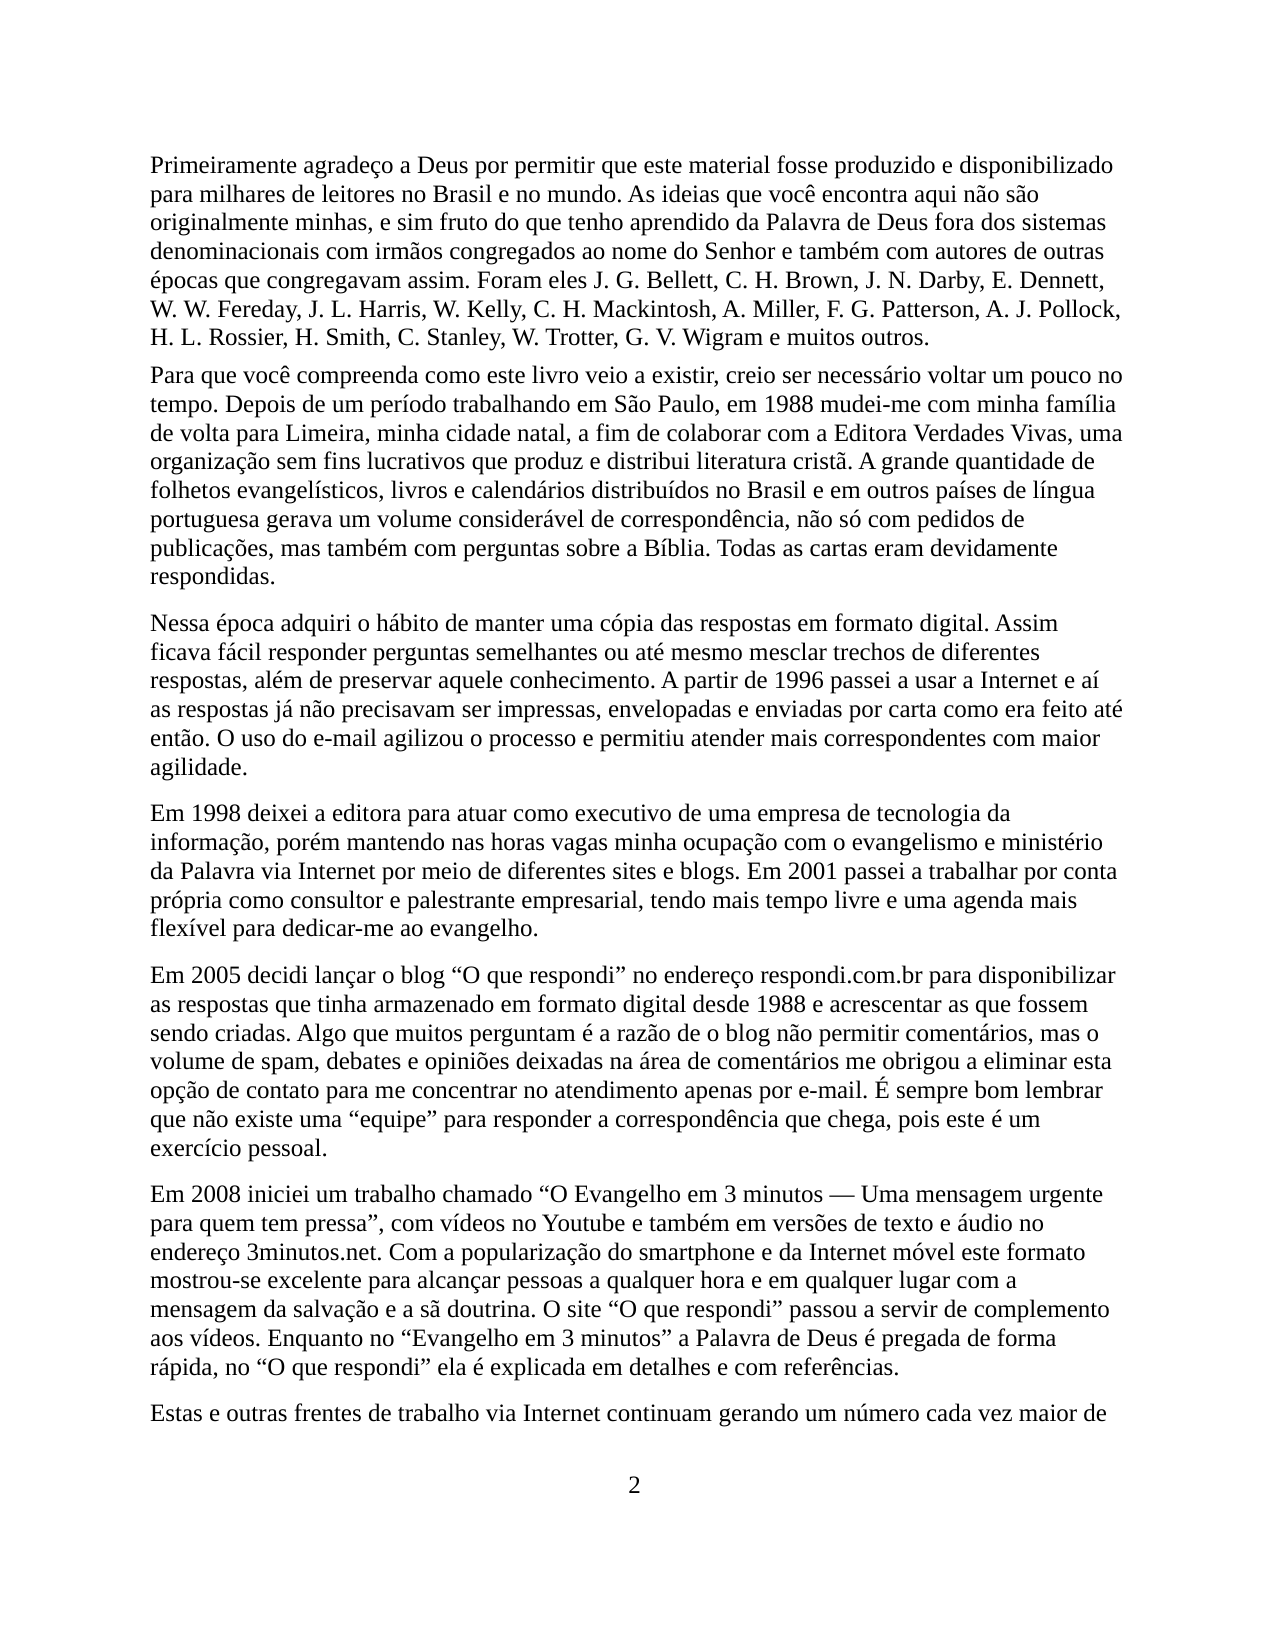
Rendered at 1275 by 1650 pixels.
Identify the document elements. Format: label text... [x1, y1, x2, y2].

text Nessa época adquiri o hábito de manter uma cópia das respostas em formato digital. Assim ficava fácil responder perguntas semelhantes ou até mesmo mesclar trechos de diferentes respostas, além de preservar aquele conhecimento. A partir de 1996 passei a usar a Internet e aí as respostas já não precisavam ser impressas, envelopadas e enviadas por carta como era feito até então. O uso do e-mail agilizou o processo e permitiu atender mais correspondentes com maior agilidade. [150, 608, 1125, 781]
text Em 1998 deixei a editora para atuar como executivo de uma empresa de tecnologia da informação, porém mantendo nas horas vagas minha ocupação com o evangelismo e ministério da Palavra via Internet por meio de diferentes sites e blogs. Em 2001 passei a trabalhar por conta própria como consultor e palestrante empresarial, tendo mais tempo livre e uma agenda mais flexível para dedicar-me ao evangelho. [150, 798, 1125, 942]
text Em 2008 iniciei um trabalho chamado “O Evangelho em 3 minutos — Uma mensagem urgente para quem tem pressa”, com vídeos no Youtube e também em versões de texto e áudio no endereço 3minutos.net. Com a popularização do smartphone e da Internet móvel este formato mostrou-se excelente para alcançar pessoas a qualquer hora e em qualquer lugar com a mensagem da salvação e a sã doutrina. O site “O que respondi” passou a servir de complemento aos vídeos. Enquanto no “Evangelho em 3 minutos” a Palavra de Deus é pregada de forma rápida, no “O que respondi” ela é explicada em detalhes e com referências. [150, 1179, 1125, 1381]
text Para que você compreenda como este livro veio a existir, creio ser necessário voltar um pouco no tempo. Depois de um período trabalhando em São Paulo, em 1988 mudei-me com minha família de volta para Limeira, minha cidade natal, a fim de colaborar com a Editora Verdades Vivas, uma organização sem fins lucrativos que produz e distribui literatura cristã. A grande quantidade de folhetos evangelísticos, livros e calendários distribuídos no Brasil e em outros países de língua portuguesa gerava um volume considerável de correspondência, não só com pedidos de publicações, mas também com perguntas sobre a Bíblia. Todas as cartas eram devidamente respondidas. [150, 360, 1125, 590]
text Primeiramente agradeço a Deus por permitir que este material fosse produzido e disponibilizado para milhares de leitores no Brasil e no mundo. As ideias que você encontra aqui não são originalmente minhas, e sim fruto do que tenho aprendido da Palavra de Deus fora dos sistemas denominacionais com irmãos congregados ao nome do Senhor e também com autores de outras épocas que congregavam assim. Foram eles J. G. Bellett, C. H. Brown, J. N. Darby, E. Dennett, W. W. Fereday, J. L. Harris, W. Kelly, C. H. Mackintosh, A. Miller, F. G. Patterson, A. J. Pollock, H. L. Rossier, H. Smith, C. Stanley, W. Trotter, G. V. Wigram e muitos outros. [150, 150, 1125, 351]
text Estas e outras frentes de trabalho via Internet continuam gerando um número cada vez maior de [150, 1398, 1125, 1427]
text Em 2005 decidi lançar o blog “O que respondi” no endereço respondi.com.br para disponibilizar as respostas que tinha armazenado em formato digital desde 1988 e acrescentar as que fossem sendo criadas. Algo que muitos perguntam é a razão de o blog não permitir comentários, mas o volume de spam, debates e opiniões deixadas na área de comentários me obrigou a eliminar esta opção de contato para me concentrar no atendimento apenas por e-mail. É sempre bom lembrar que não existe uma “equipe” para responder a correspondência que chega, pois este é um exercício pessoal. [150, 960, 1125, 1161]
